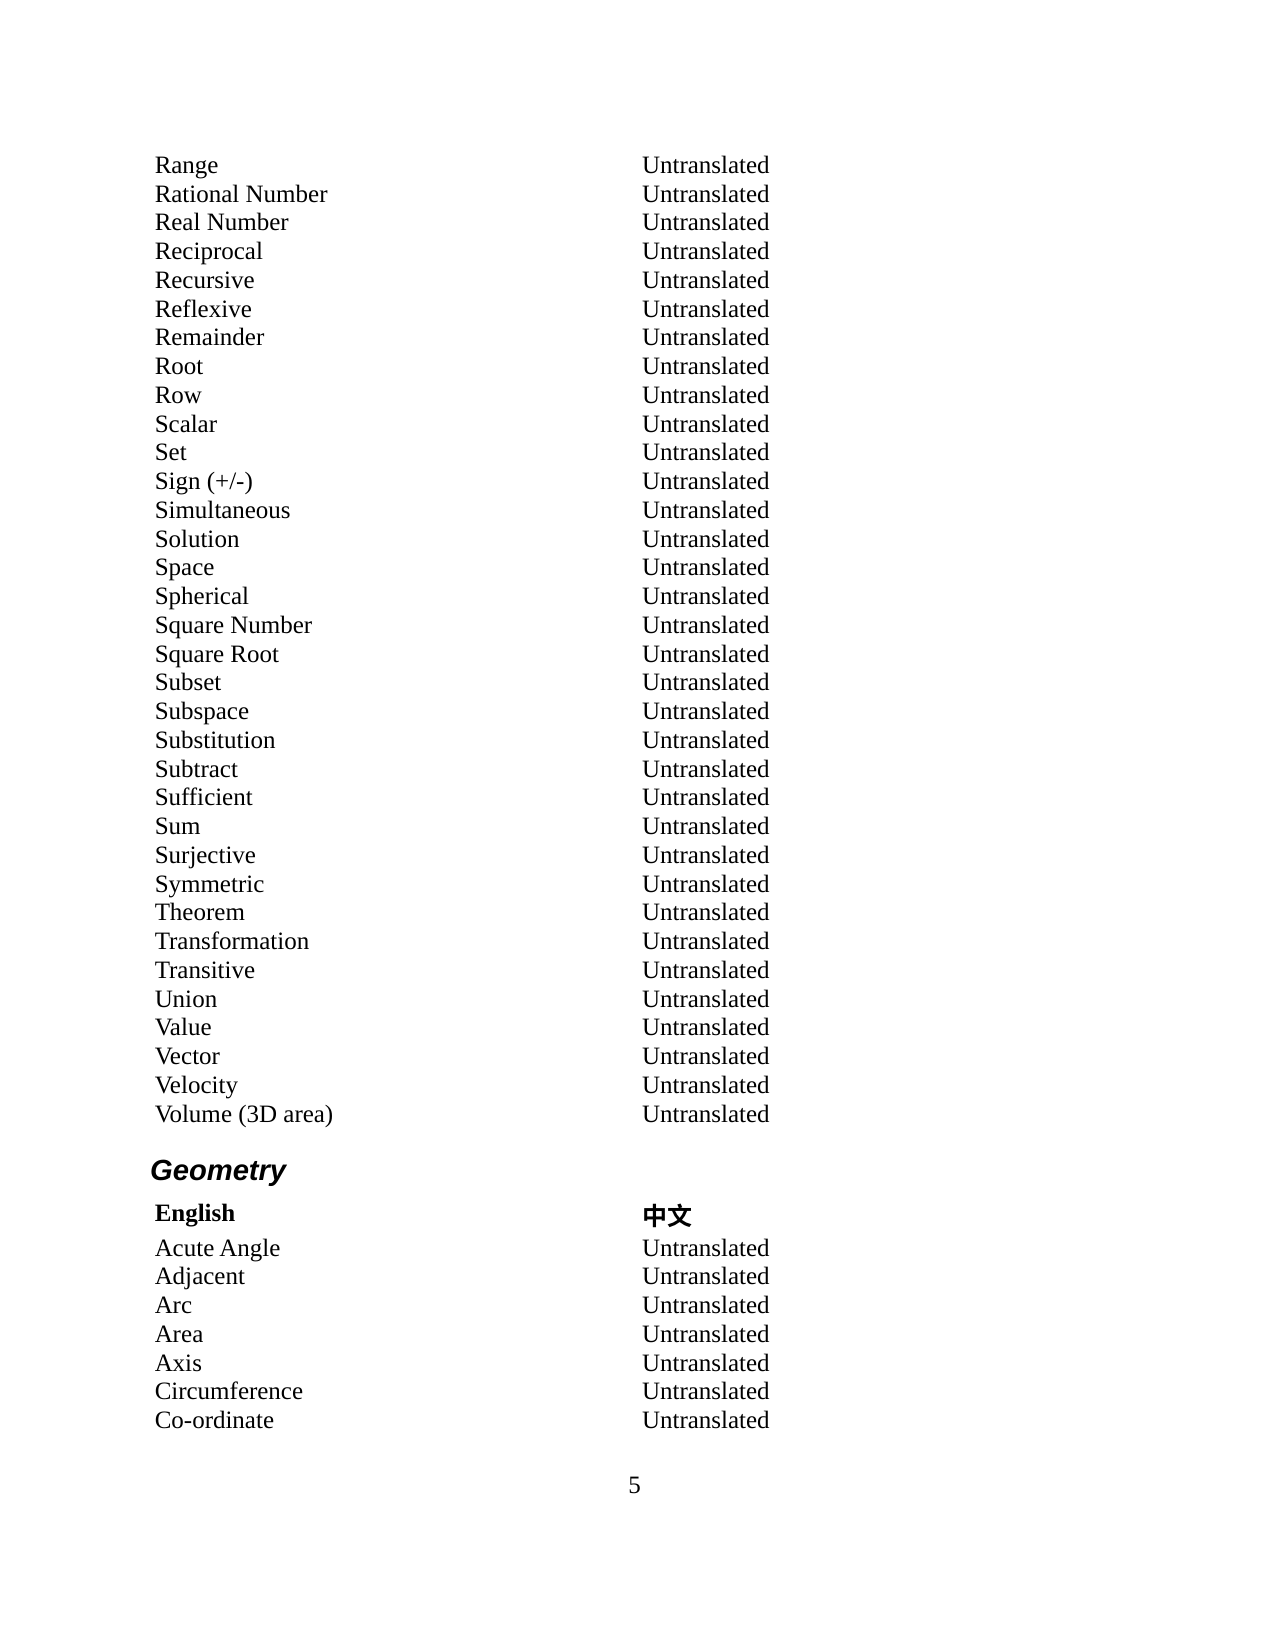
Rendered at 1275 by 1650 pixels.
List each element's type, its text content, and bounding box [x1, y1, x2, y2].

table_cell Theorem [150, 898, 637, 926]
table_cell Transformation [150, 926, 637, 955]
table_cell Axis [150, 1348, 637, 1376]
table_cell Reflexive [150, 294, 637, 322]
table_cell Range [150, 150, 637, 179]
table_cell Root [150, 351, 637, 380]
table_cell Untranslated [638, 754, 1125, 782]
table_cell Untranslated [638, 696, 1125, 725]
table_cell Substitution [150, 725, 637, 754]
table_cell Untranslated [638, 1319, 1125, 1348]
table_cell Spherical [150, 581, 637, 610]
table_cell Row [150, 380, 637, 409]
table_cell Untranslated [638, 1290, 1125, 1319]
table_cell Untranslated [638, 553, 1125, 581]
table_cell Surjective [150, 840, 637, 869]
table_cell Untranslated [638, 323, 1125, 351]
table_cell Solution [150, 524, 637, 552]
table_cell Real Number [150, 208, 637, 236]
table_cell Symmetric [150, 869, 637, 897]
table_cell Untranslated [638, 351, 1125, 380]
table_cell Untranslated [638, 208, 1125, 236]
table_cell Rational Number [150, 179, 637, 207]
table_cell Simultaneous [150, 495, 637, 524]
table_cell Untranslated [638, 581, 1125, 610]
table_cell Untranslated [638, 466, 1125, 495]
table_cell Square Root [150, 639, 637, 667]
table_cell Recursive [150, 265, 637, 294]
table_cell Vector [150, 1041, 637, 1070]
table_cell Union [150, 984, 637, 1012]
table_cell Untranslated [638, 955, 1125, 984]
subtitle Geometry [150, 1152, 1125, 1186]
table_cell Subtract [150, 754, 637, 782]
table_cell Circumference [150, 1376, 637, 1405]
table_cell Untranslated [638, 783, 1125, 811]
table_cell Untranslated [638, 409, 1125, 437]
table_header English [150, 1199, 637, 1233]
table_cell Untranslated [638, 179, 1125, 207]
table_cell Untranslated [638, 294, 1125, 322]
table_header 中文 [638, 1199, 1125, 1233]
table_cell Untranslated [638, 1348, 1125, 1376]
table_cell Subspace [150, 696, 637, 725]
table_cell Untranslated [638, 1261, 1125, 1290]
table_cell Untranslated [638, 869, 1125, 897]
table_cell Untranslated [638, 926, 1125, 955]
table_cell Sum [150, 811, 637, 840]
table_cell Untranslated [638, 1405, 1125, 1434]
table_cell Sufficient [150, 783, 637, 811]
table_cell Adjacent [150, 1261, 637, 1290]
table_cell Untranslated [638, 610, 1125, 639]
table_cell Transitive [150, 955, 637, 984]
table_cell Untranslated [638, 1233, 1125, 1261]
table_cell Untranslated [638, 840, 1125, 869]
table_cell Set [150, 438, 637, 466]
table_cell Space [150, 553, 637, 581]
table_cell Velocity [150, 1070, 637, 1099]
table_cell Untranslated [638, 811, 1125, 840]
table_cell Remainder [150, 323, 637, 351]
table_cell Subset [150, 668, 637, 696]
table_cell Value [150, 1013, 637, 1041]
table_cell Scalar [150, 409, 637, 437]
table_cell Untranslated [638, 984, 1125, 1012]
table_cell Untranslated [638, 265, 1125, 294]
table_cell Volume (3D area) [150, 1099, 637, 1127]
table_cell Untranslated [638, 668, 1125, 696]
table_cell Untranslated [638, 524, 1125, 552]
table_cell Area [150, 1319, 637, 1348]
table_cell Untranslated [638, 898, 1125, 926]
table_cell Untranslated [638, 380, 1125, 409]
table_cell Untranslated [638, 1376, 1125, 1405]
table_cell Untranslated [638, 495, 1125, 524]
table_cell Untranslated [638, 1099, 1125, 1127]
table_cell Untranslated [638, 1070, 1125, 1099]
table_cell Untranslated [638, 725, 1125, 754]
table_cell Co-ordinate [150, 1405, 637, 1434]
table_cell Untranslated [638, 438, 1125, 466]
table_cell Acute Angle [150, 1233, 637, 1261]
table_cell Untranslated [638, 236, 1125, 265]
table_cell Untranslated [638, 1041, 1125, 1070]
table_cell Square Number [150, 610, 637, 639]
table_cell Sign (+/-) [150, 466, 637, 495]
table_cell Untranslated [638, 150, 1125, 179]
table_cell Reciprocal [150, 236, 637, 265]
table_cell Untranslated [638, 1013, 1125, 1041]
table_cell Arc [150, 1290, 637, 1319]
table_cell Untranslated [638, 639, 1125, 667]
